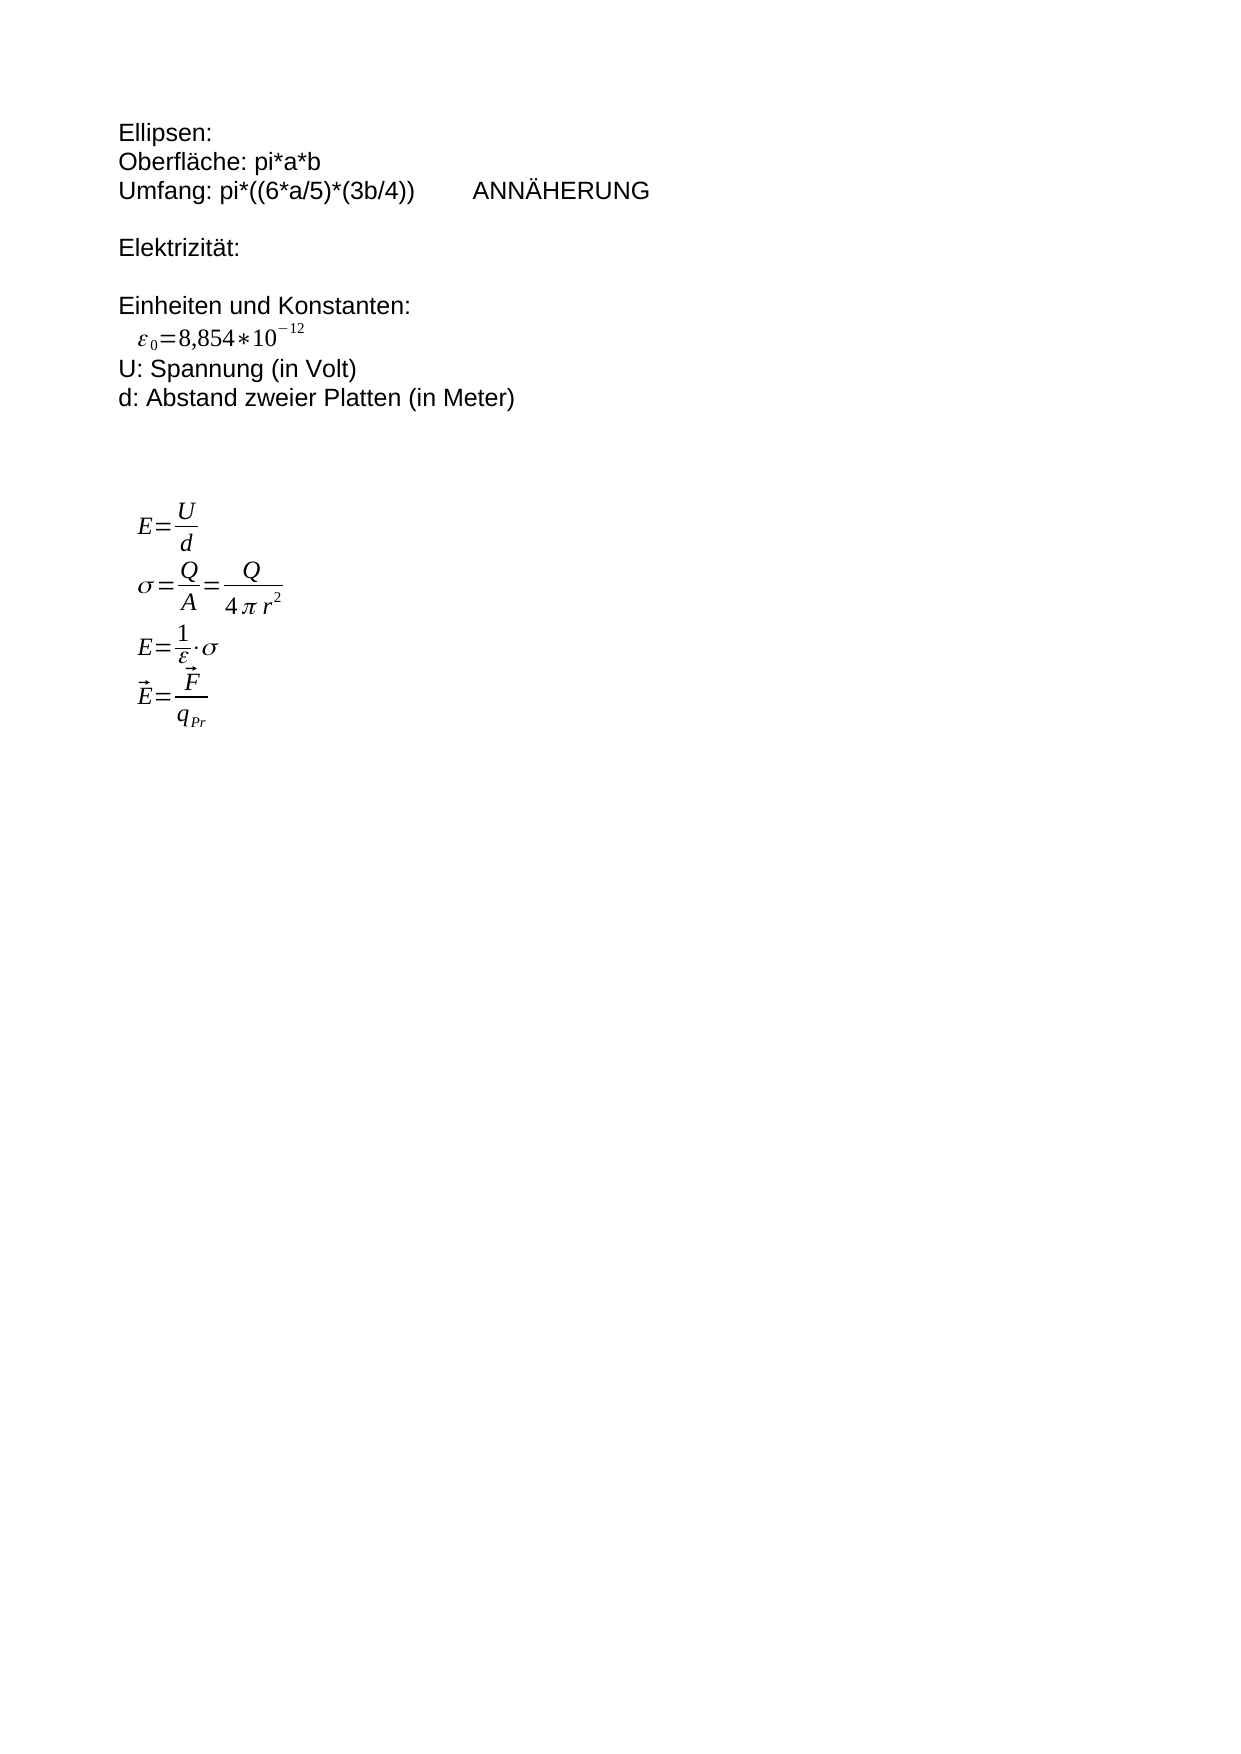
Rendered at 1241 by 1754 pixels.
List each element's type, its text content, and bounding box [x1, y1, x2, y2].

text U: Spannung (in Volt) [118, 354, 1122, 383]
text d: Abstand zweier Platten (in Meter) [118, 383, 1122, 412]
text Oberfläche: pi*a*b [118, 147, 1122, 176]
text Ellipsen: [118, 118, 1122, 147]
text Elektrizität: [118, 233, 1122, 262]
text Umfang: pi*((6*a/5)*(3b/4)) ANNÄHERUNG [118, 176, 1122, 204]
text Einheiten und Konstanten: [118, 291, 1122, 319]
